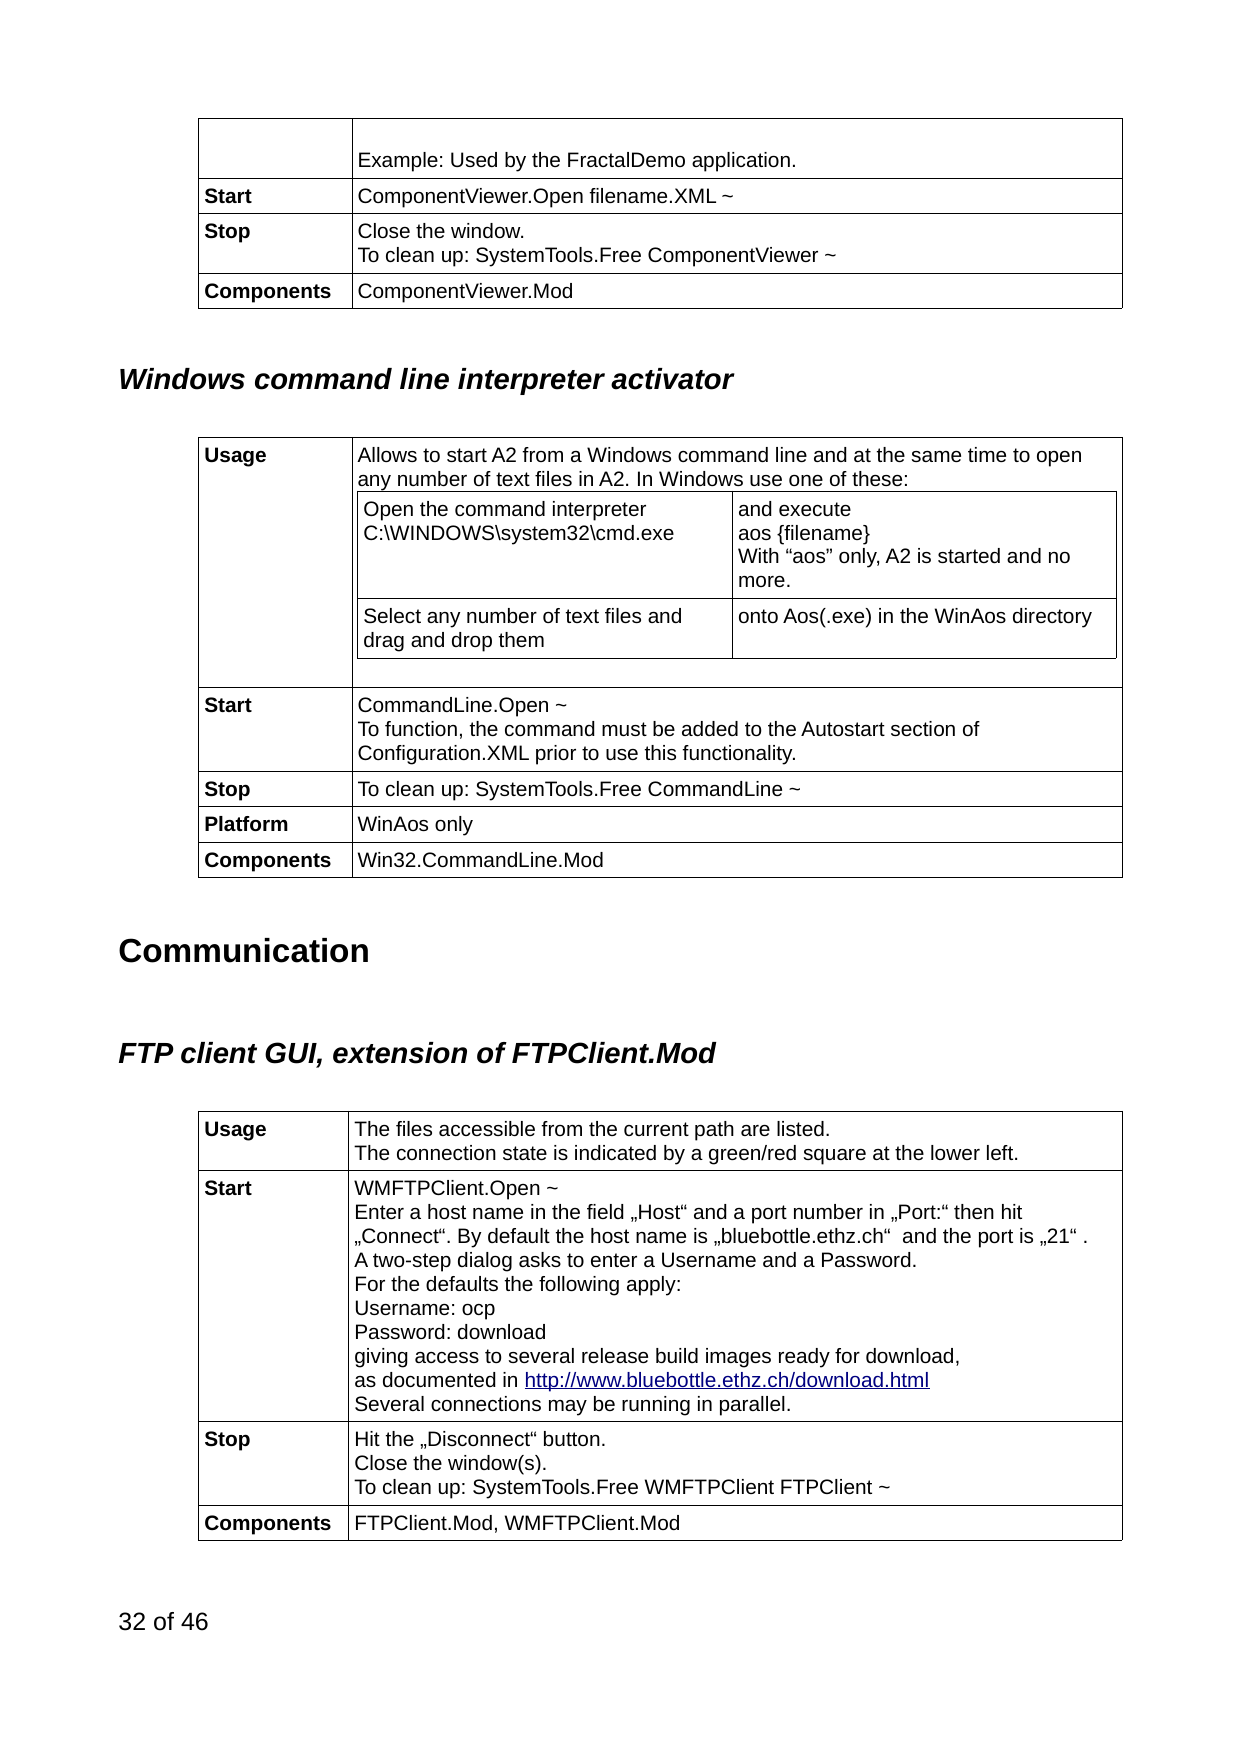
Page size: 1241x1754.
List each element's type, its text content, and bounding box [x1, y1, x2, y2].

table_cell WinAos only [353, 807, 1122, 842]
table_header Open the command interpreter C:\WINDOWS\system32\cmd.exe [358, 492, 732, 598]
table_cell Components [199, 274, 352, 308]
table_cell CommandLine.Open ~ To function, the command must be added to the Autostart section of Configuration.XML prior to use this functionality. [353, 688, 1122, 771]
table_header Allows to start A2 from a Windows command line and at the same time to open any number of text files in A2. In Windows use one of these: [353, 438, 1122, 687]
table_cell Stop [199, 772, 352, 806]
table_cell Win32.CommandLine.Mod [353, 843, 1122, 877]
table_cell Stop [199, 1422, 348, 1504]
subtitle Windows command line interpreter activator [118, 362, 1122, 396]
table_header and execute aos {filename} With “aos” only, A2 is started and no more. [733, 492, 1116, 598]
subtitle Communication [118, 931, 1122, 969]
table_cell Select any number of text files and drag and drop them [358, 599, 732, 657]
table_cell To clean up: SystemTools.Free CommandLine ~ [353, 772, 1122, 806]
table_header Usage [199, 438, 352, 687]
table_cell Components [199, 1506, 348, 1540]
table_header The files accessible from the current path are listed. The connection state is indicated by a green/red square at the lower left. [349, 1112, 1122, 1170]
table_header Usage [199, 1112, 348, 1170]
subtitle FTP client GUI, extension of FTPClient.Mod [118, 1036, 1122, 1069]
table_cell onto Aos(.exe) in the WinAos directory [733, 599, 1116, 657]
table_cell WMFTPClient.Open ~ Enter a host name in the field „Host“ and a port number in „Port:“ then hit „Connect“. By default the host name is „bluebottle.ethz.ch“ and the port is „21“ . A two-step dialog asks to enter a Username and a Password. For the defaults the following apply: Username: ocp Password: download giving access to several release build images ready for download, as documented in http://www.bluebottle.ethz.ch/download.html Several connections may be running in parallel. [349, 1171, 1122, 1421]
table_cell Hit the „Disconnect“ button. Close the window(s). To clean up: SystemTools.Free WMFTPClient FTPClient ~ [349, 1422, 1122, 1504]
table_cell Start [199, 688, 352, 771]
table_cell Close the window. To clean up: SystemTools.Free ComponentViewer ~ [353, 214, 1122, 273]
table_cell Start [199, 1171, 348, 1421]
table_header [199, 119, 352, 178]
table_cell Start [199, 179, 352, 213]
table_cell Stop [199, 214, 352, 273]
table_cell ComponentViewer.Mod [353, 274, 1122, 308]
table_header Example: Used by the FractalDemo application. [353, 119, 1122, 178]
table_cell Components [199, 843, 352, 877]
table_cell ComponentViewer.Open filename.XML ~ [353, 179, 1122, 213]
table_cell Platform [199, 807, 352, 842]
table_cell FTPClient.Mod, WMFTPClient.Mod [349, 1506, 1122, 1540]
